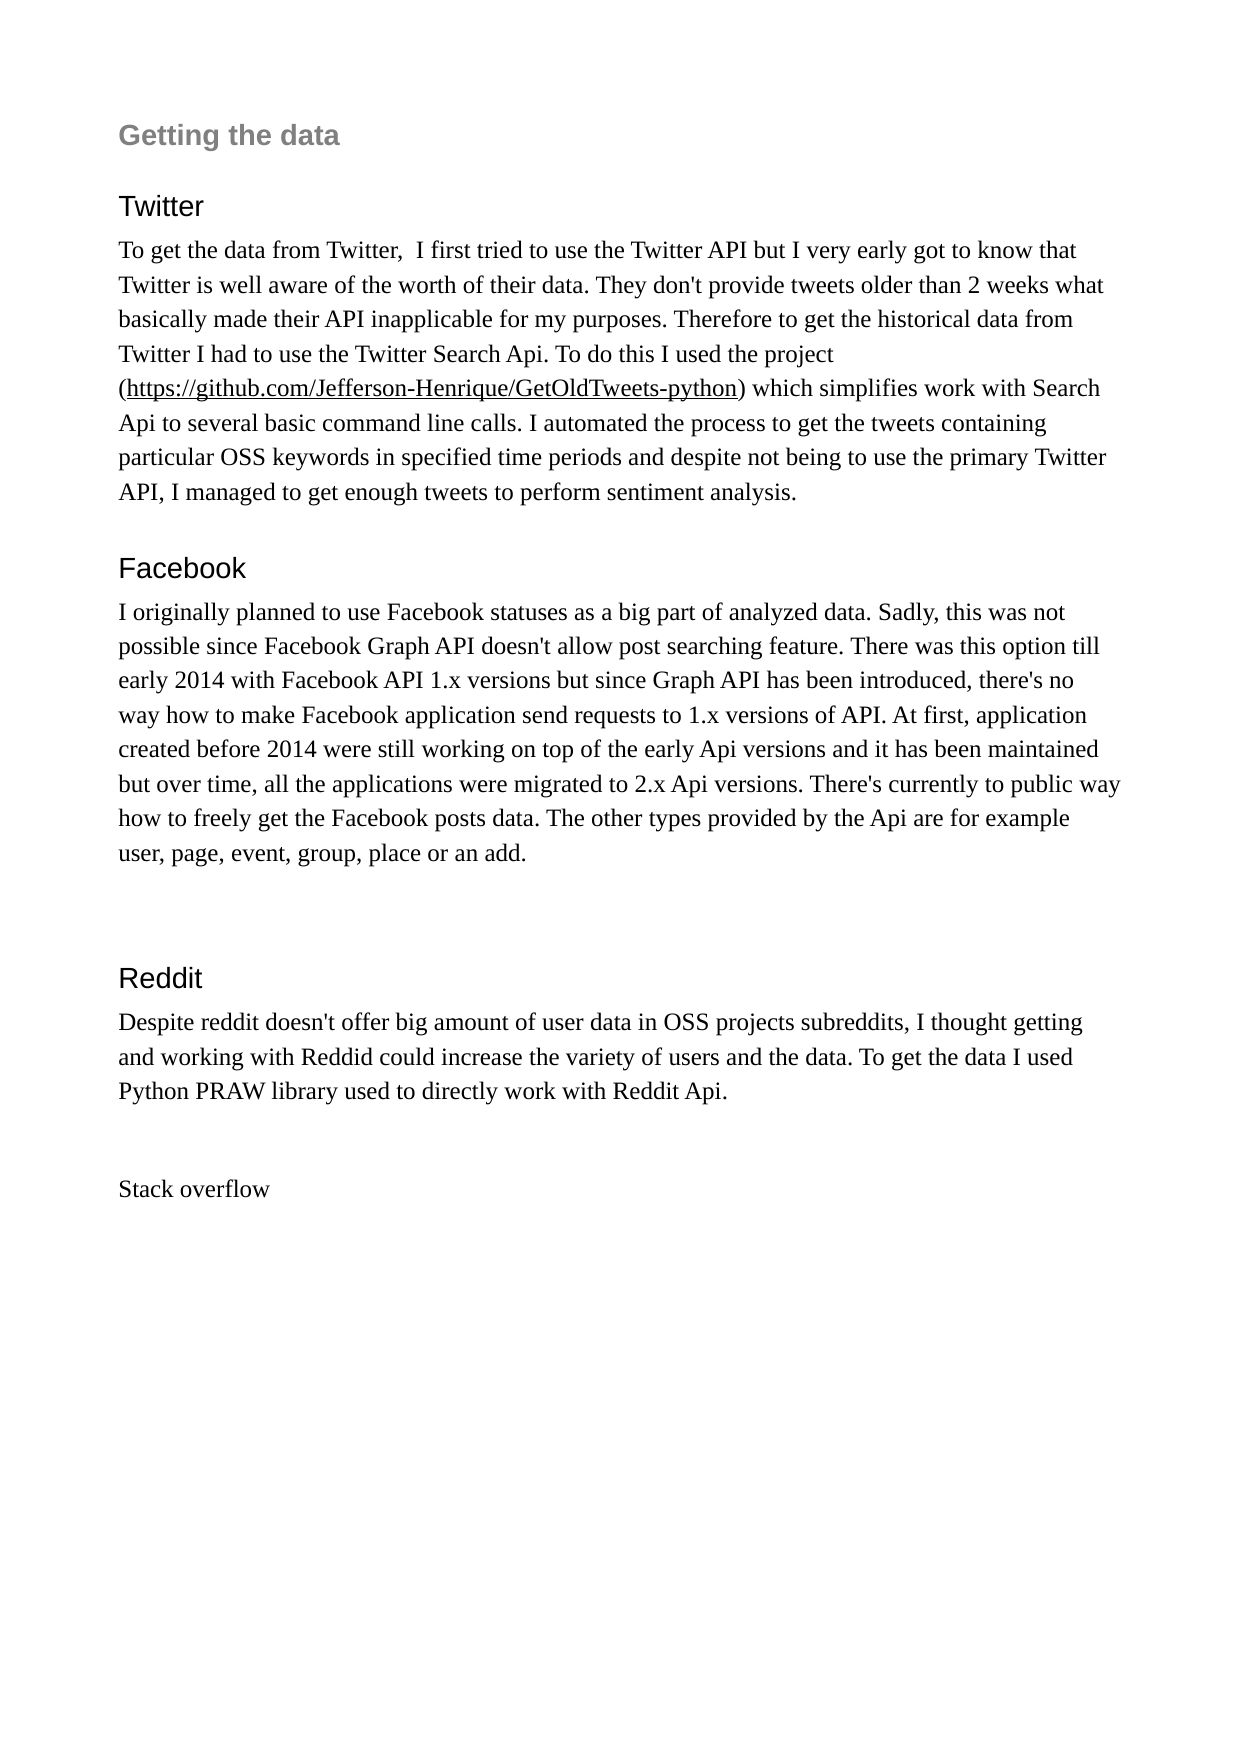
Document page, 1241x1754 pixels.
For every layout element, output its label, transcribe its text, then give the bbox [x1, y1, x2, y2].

subtitle Getting the data [118, 118, 1122, 152]
subtitle Facebook [118, 551, 1122, 584]
subtitle Reddit [118, 961, 1122, 995]
text Stack overflow [118, 1174, 1122, 1203]
text To get the data from Twitter, I first tried to use the Twitter API but I very early got to know that Twitter is well aware of the worth of their data. They don't provide tweets older than 2 weeks what basically made their API inapplicable for my purposes. Therefore to get the historical data from Twitter I had to use the Twitter Search Api. To do this I used the project (https://github.com/Jefferson-Henrique/GetOldTweets-python) which simplifies work with Search Api to several basic command line calls. I automated the process to get the tweets containing particular OSS keywords in specified time periods and despite not being to use the primary Twitter API, I managed to get enough tweets to perform sentiment analysis. [118, 235, 1122, 505]
subtitle Twitter [118, 189, 1122, 223]
text I originally planned to use Facebook statuses as a big part of analyzed data. Sadly, this was not possible since Facebook Graph API doesn't allow post searching feature. There was this option till early 2014 with Facebook API 1.x versions but since Graph API has been introduced, there's no way how to make Facebook application send requests to 1.x versions of API. At first, application created before 2014 were still working on top of the early Api versions and it has been maintained but over time, all the applications were migrated to 2.x Api versions. There's currently to public way how to freely get the Facebook posts data. The other types provided by the Api are for example user, page, event, group, place or an add. [118, 597, 1122, 867]
text Despite reddit doesn't offer big amount of user data in OSS projects subreddits, I thought getting and working with Reddid could increase the variety of users and the data. To get the data I used Python PRAW library used to directly work with Reddit Api. [118, 1007, 1122, 1105]
